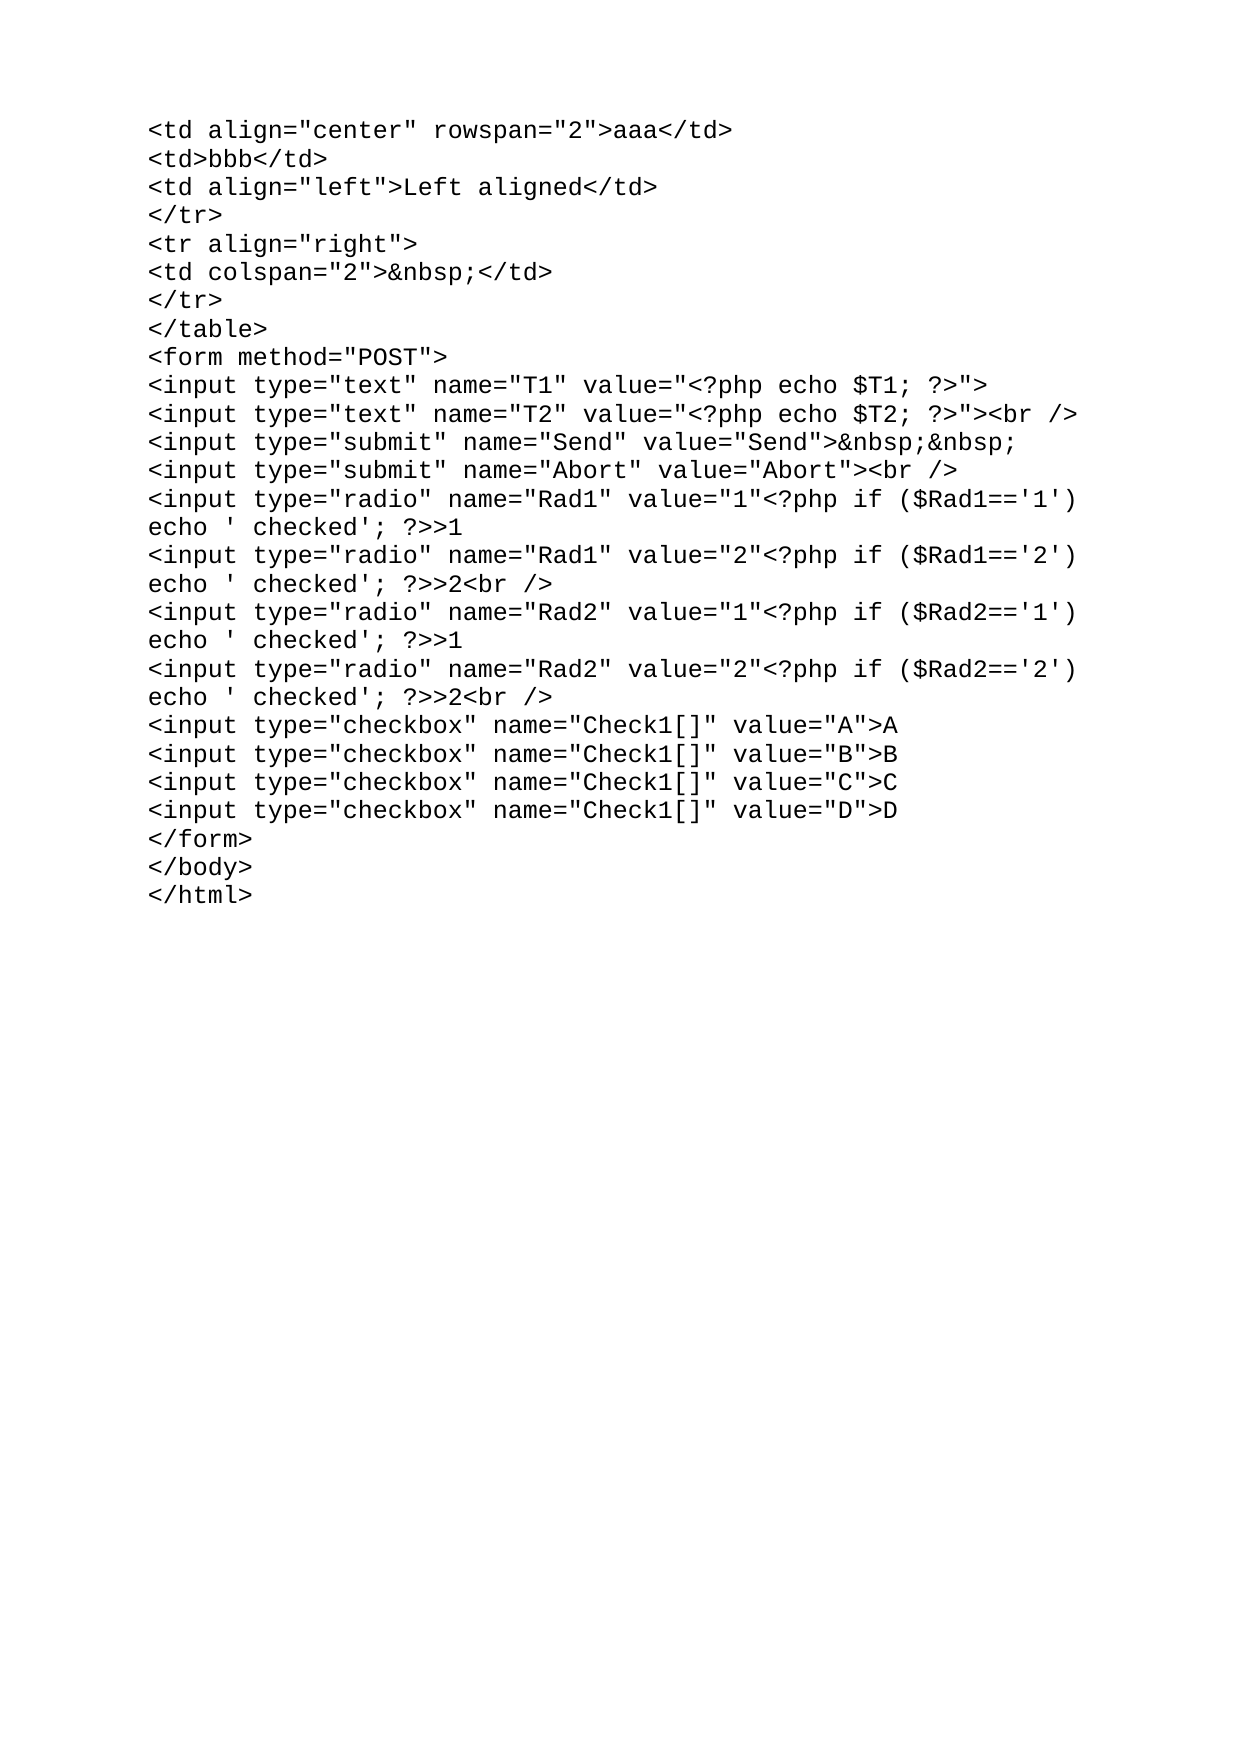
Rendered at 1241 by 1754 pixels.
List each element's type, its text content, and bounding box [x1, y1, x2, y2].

text <td align="center" rowspan="2">aaa</td> <td>bbb</td> <td align="left">Left aligned</td> </tr> <tr align="right"> <td colspan="2">&nbsp;</td> </tr> </table> <form method="POST"> <input type="text" name="T1" value="<?php echo $T1; ?>"> <input type="text" name="T2" value="<?php echo $T2; ?>"><br /> <input type="submit" name="Send" value="Send">&nbsp;&nbsp; <input type="submit" name="Abort" value="Abort"><br /> <input type="radio" name="Rad1" value="1"<?php if ($Rad1=='1') echo ' checked'; ?>>1 <input type="radio" name="Rad1" value="2"<?php if ($Rad1=='2') echo ' checked'; ?>>2<br /> <input type="radio" name="Rad2" value="1"<?php if ($Rad2=='1') echo ' checked'; ?>>1 <input type="radio" name="Rad2" value="2"<?php if ($Rad2=='2') echo ' checked'; ?>>2<br /> <input type="checkbox" name="Check1[]" value="A">A <input type="checkbox" name="Check1[]" value="B">B <input type="checkbox" name="Check1[]" value="C">C <input type="checkbox" name="Check1[]" value="D">D </form> </body> </html> [148, 118, 1093, 968]
